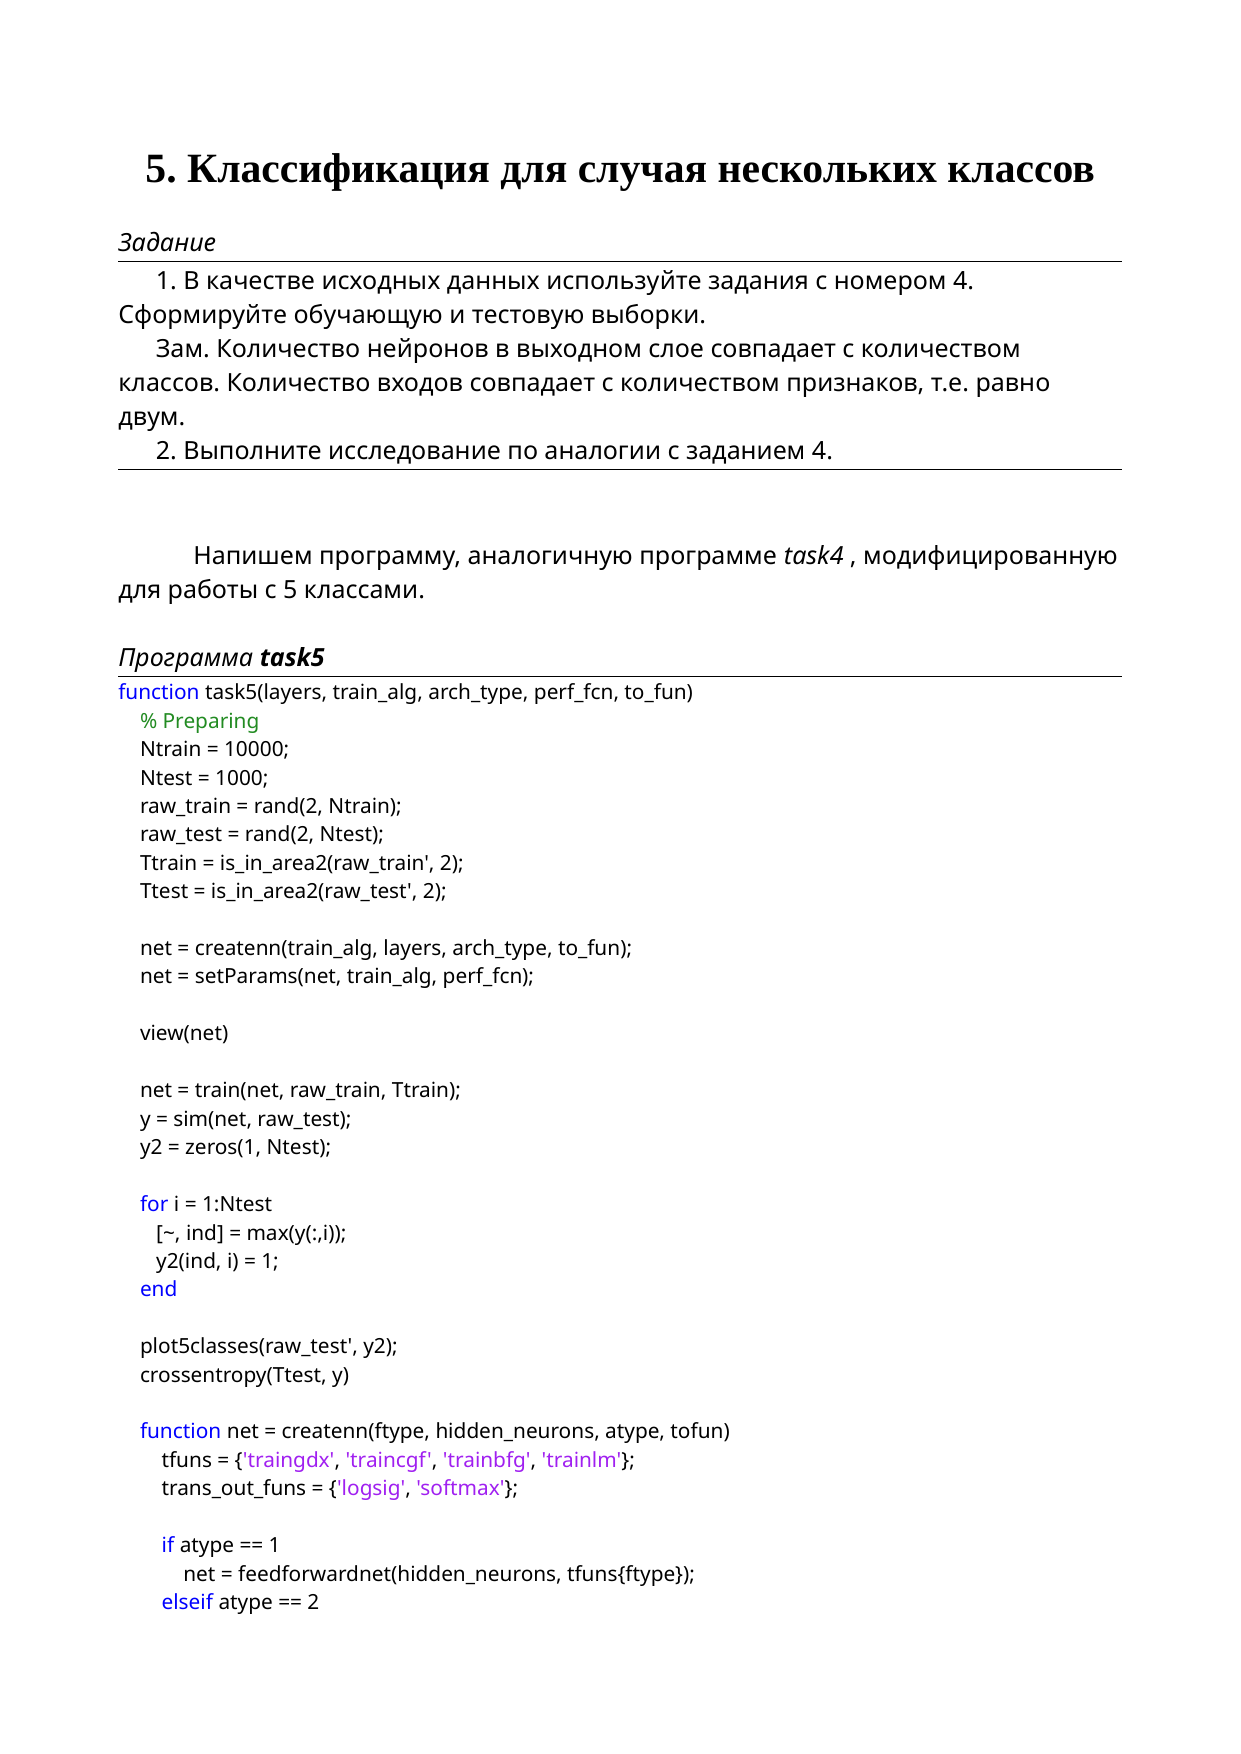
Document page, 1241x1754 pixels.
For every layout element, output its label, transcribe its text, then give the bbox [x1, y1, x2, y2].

text if atype == 1 [118, 1530, 1122, 1559]
text y = sim(net, raw_test); [118, 1104, 1122, 1132]
text trans_out_funs = {'logsig', 'softmax'}; [118, 1473, 1122, 1502]
text view(net) [118, 1018, 1122, 1047]
text raw_test = rand(2, Ntest); [118, 819, 1122, 848]
text y2(ind, i) = 1; [118, 1246, 1122, 1274]
text Ntest = 1000; [118, 763, 1122, 791]
text net = feedforwardnet(hidden_neurons, tfuns{ftype}); [118, 1559, 1122, 1587]
text % Preparing [118, 706, 1122, 734]
text net = train(net, raw_train, Ttrain); [118, 1075, 1122, 1104]
text Программа task5 [118, 640, 1122, 676]
text crossentropy(Ttest, y) [118, 1360, 1122, 1388]
text y2 = zeros(1, Ntest); [118, 1132, 1122, 1161]
subtitle 5. Классификация для случая нескольких классов [118, 143, 1122, 191]
text raw_train = rand(2, Ntrain); [118, 791, 1122, 819]
text Ttest = is_in_area2(raw_test', 2); [118, 876, 1122, 905]
text net = setParams(net, train_alg, perf_fcn); [118, 962, 1122, 990]
text function net = createnn(ftype, hidden_neurons, atype, tofun) [118, 1417, 1122, 1445]
text function task5(layers, train_alg, arch_type, perf_fcn, to_fun) [118, 677, 1122, 706]
text Ttrain = is_in_area2(raw_train', 2); [118, 848, 1122, 876]
text Задание [118, 225, 1122, 261]
text net = createnn(train_alg, layers, arch_type, to_fun); [118, 933, 1122, 962]
text Зам. Количество нейронов в выходном слое совпадает с количеством классов. Количество входов совпадает с количеством признаков, т.е. равно двум. [118, 330, 1122, 433]
text end [118, 1274, 1122, 1303]
text elseif atype == 2 [118, 1587, 1122, 1616]
text plot5classes(raw_test', y2); [118, 1331, 1122, 1360]
text 1. В качестве исходных данных используйте задания с номером 4. Сформируйте обучающую и тестовую выборки. [118, 262, 1122, 330]
text Ntrain = 10000; [118, 734, 1122, 763]
text 2. Выполните исследование по аналогии с заданием 4. [118, 433, 1122, 469]
text Напишем программу, аналогичную программе task4 , модифицированную для работы с 5 классами. [118, 538, 1122, 606]
text tfuns = {'traingdx', 'traincgf', 'trainbfg', 'trainlm'}; [118, 1445, 1122, 1473]
text for i = 1:Ntest [118, 1189, 1122, 1218]
text [~, ind] = max(y(:,i)); [118, 1218, 1122, 1246]
